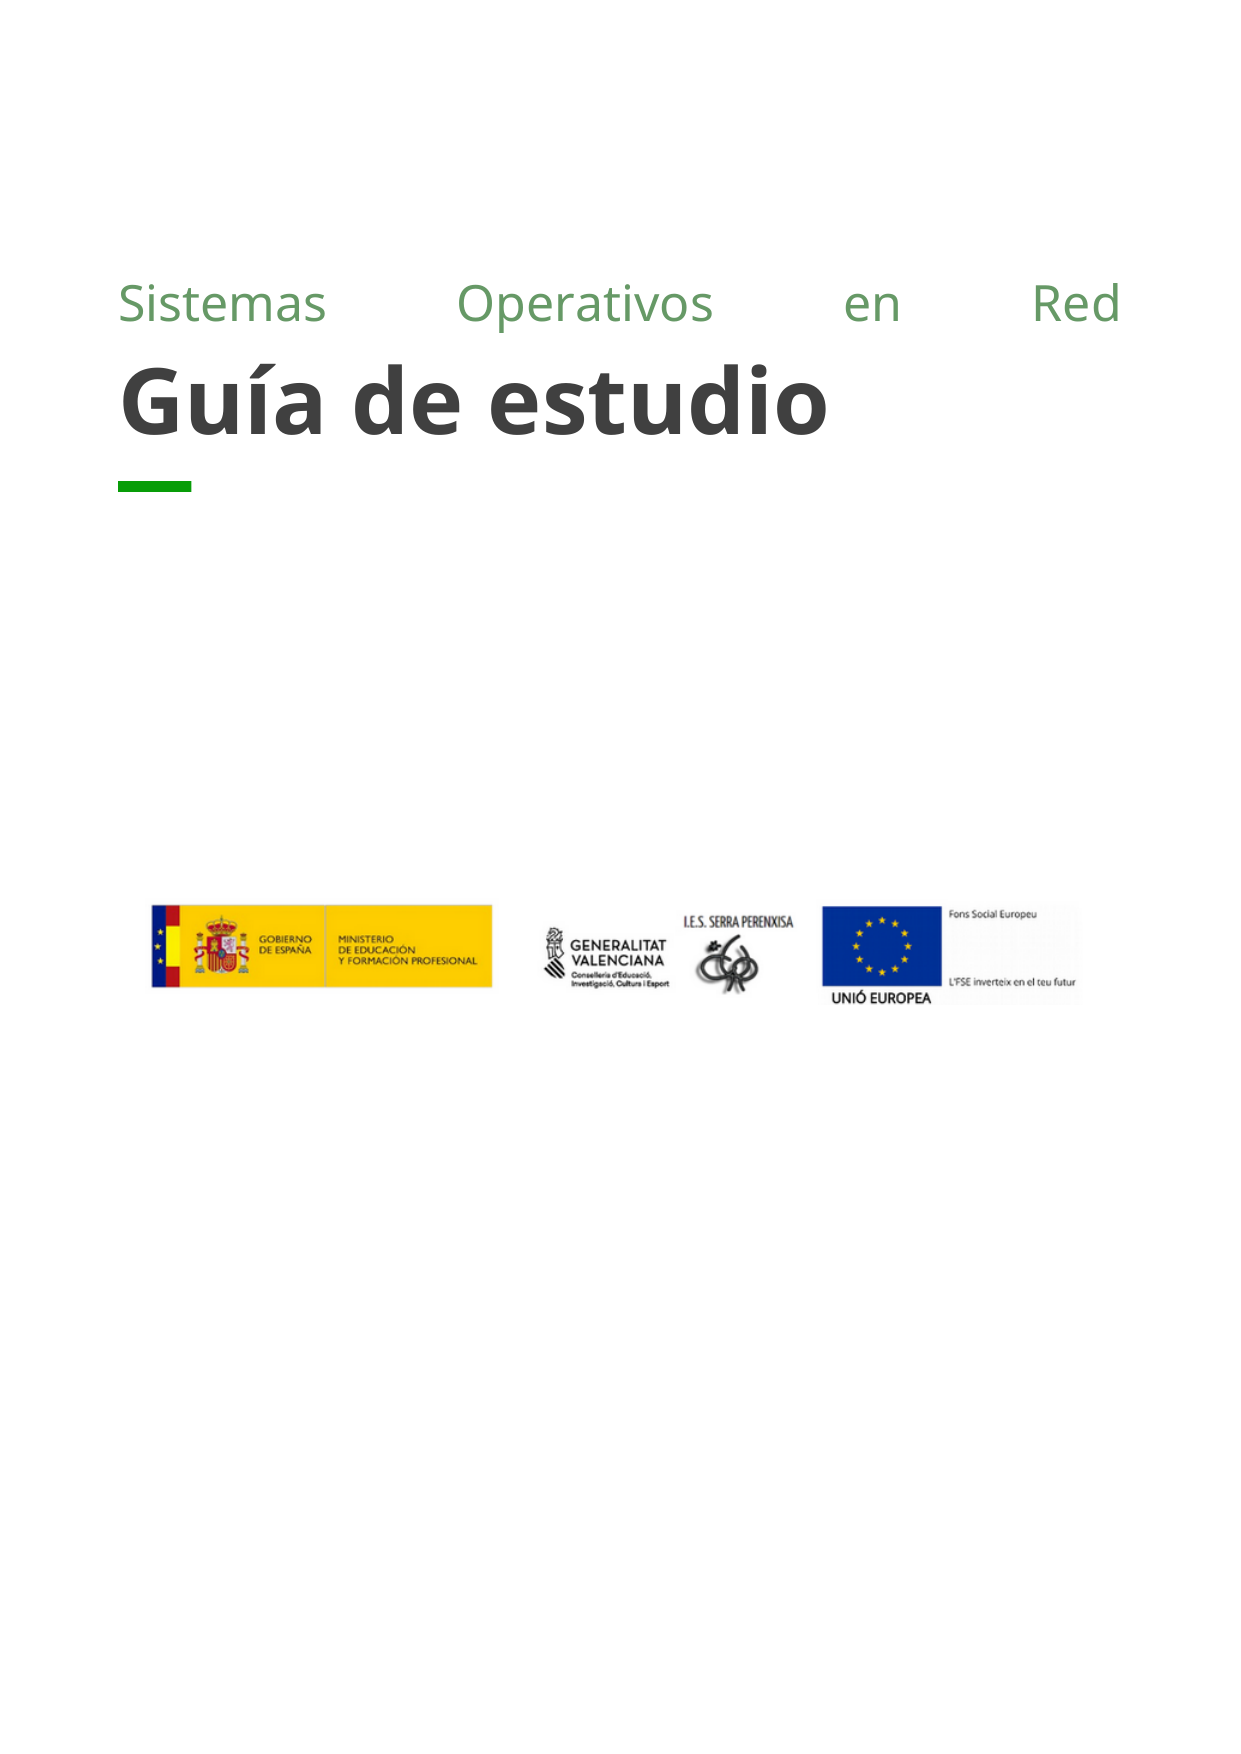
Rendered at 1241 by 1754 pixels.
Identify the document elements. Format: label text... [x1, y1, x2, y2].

picture [118, 481, 192, 492]
picture [118, 885, 1123, 1005]
title Sistemas Operativos en Red Guía de estudio [118, 268, 1122, 461]
